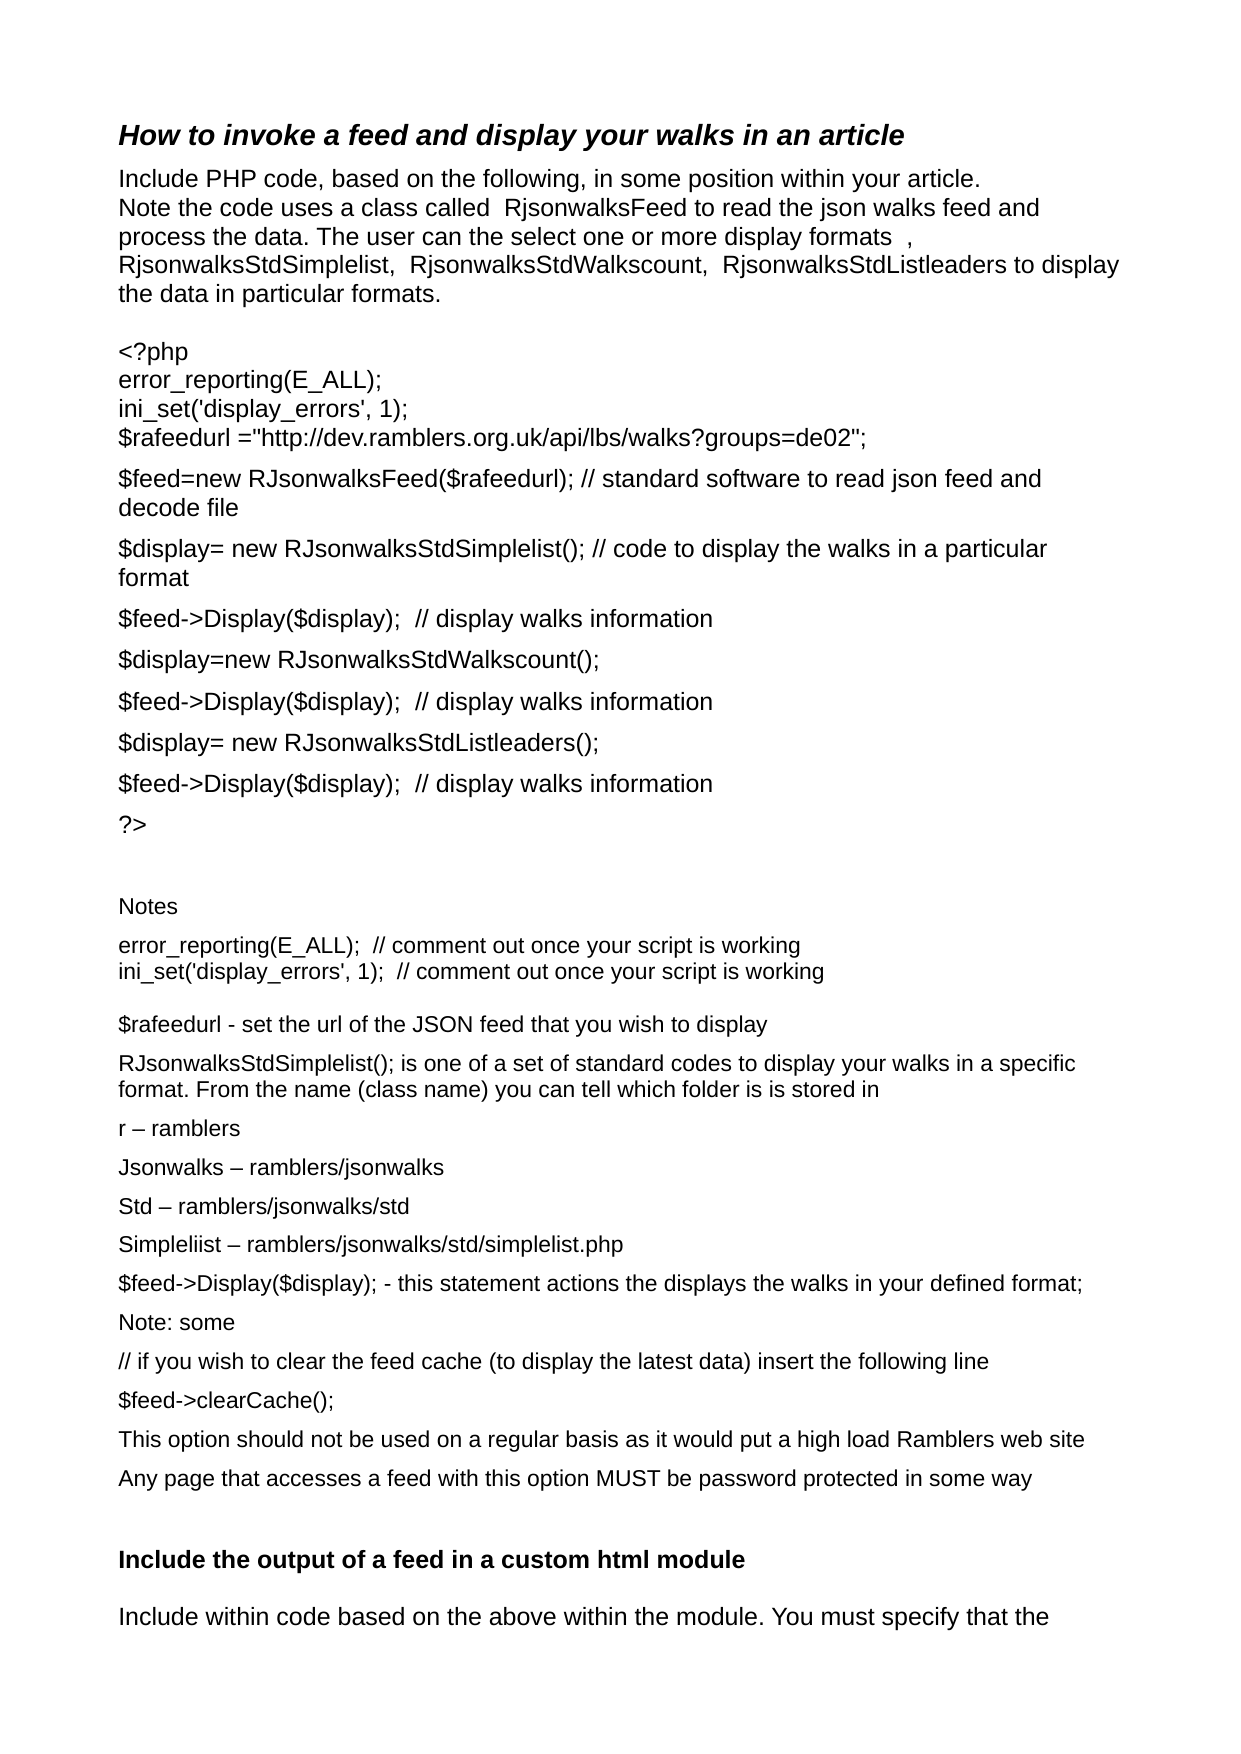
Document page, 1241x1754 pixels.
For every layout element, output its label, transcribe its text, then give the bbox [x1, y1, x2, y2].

text $display=new RJsonwalksStdWalkscount(); [118, 645, 1122, 674]
subtitle How to invoke a feed and display your walks in an article [118, 118, 1122, 152]
text RJsonwalksStdSimplelist(); is one of a set of standard codes to display your walks in a specific format. From the name (class name) you can tell which folder is is stored in [118, 1050, 1122, 1102]
text $feed->clearCache(); [118, 1387, 1122, 1413]
text $display= new RJsonwalksStdListleaders(); [118, 728, 1122, 757]
text <?php error_reporting(E_ALL); ini_set('display_errors', 1); $rafeedurl ="http://dev.ramblers.org.uk/api/lbs/walks?groups=de02"; [118, 337, 1122, 452]
text Any page that accesses a feed with this option MUST be password protected in some way [118, 1464, 1122, 1491]
text Note the code uses a class called RjsonwalksFeed to read the json walks feed and process the data. The user can the select one or more display formats , RjsonwalksStdSimplelist, RjsonwalksStdWalkscount, RjsonwalksStdListleaders to display the data in particular formats. [118, 193, 1122, 308]
text error_reporting(E_ALL); // comment out once your script is working [118, 932, 1122, 958]
text ?> [118, 810, 1122, 839]
text $feed->Display($display); // display walks information [118, 604, 1122, 633]
text Simpleliist – ramblers/jsonwalks/std/simplelist.php [118, 1231, 1122, 1258]
text r – ramblers [118, 1115, 1122, 1141]
text $rafeedurl - set the url of the JSON feed that you wish to display [118, 984, 1122, 1037]
text ini_set('display_errors', 1); // comment out once your script is working [118, 958, 1122, 984]
text Include within code based on the above within the module. You must specify that the [118, 1602, 1122, 1631]
text $feed=new RJsonwalksFeed($rafeedurl); // standard software to read json feed and decode file [118, 464, 1122, 522]
text Include the output of a feed in a custom html module [118, 1545, 1122, 1573]
text Std – ramblers/jsonwalks/std [118, 1193, 1122, 1219]
text $feed->Display($display); // display walks information [118, 769, 1122, 798]
text Note: some [118, 1309, 1122, 1336]
text $display= new RJsonwalksStdSimplelist(); // code to display the walks in a particular format [118, 534, 1122, 592]
text $feed->Display($display); // display walks information [118, 687, 1122, 715]
text Notes [118, 893, 1122, 919]
text Jsonwalks – ramblers/jsonwalks [118, 1154, 1122, 1180]
text Include PHP code, based on the following, in some position within your article. [118, 164, 1122, 193]
text $feed->Display($display); - this statement actions the displays the walks in your defined format; [118, 1270, 1122, 1297]
text This option should not be used on a regular basis as it would put a high load Ramblers web site [118, 1426, 1122, 1452]
text // if you wish to clear the feed cache (to display the latest data) insert the following line [118, 1348, 1122, 1374]
